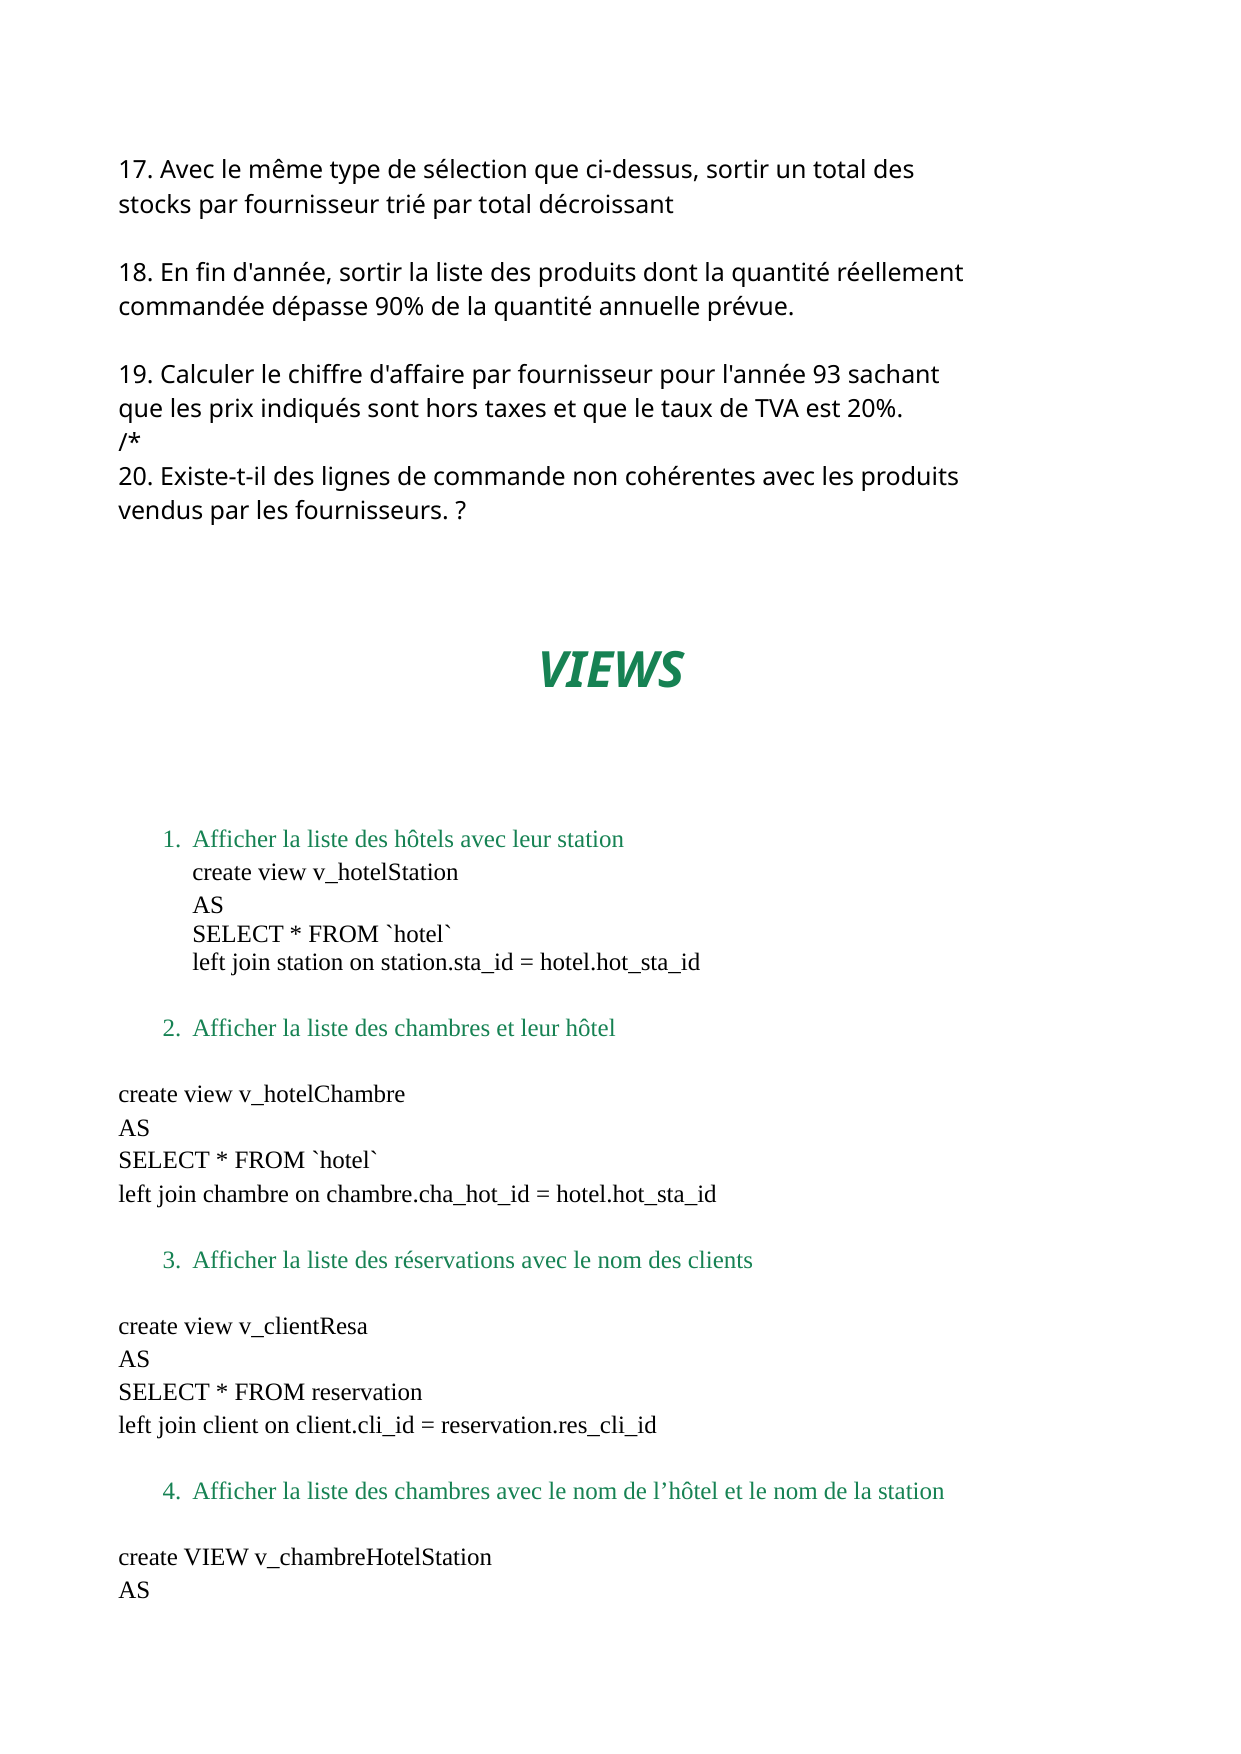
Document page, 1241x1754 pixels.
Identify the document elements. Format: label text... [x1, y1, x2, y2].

text create view v_clientResa [118, 1311, 1122, 1339]
list Afficher la liste des chambres et leur hôtel [162, 1013, 1122, 1042]
text AS [118, 1113, 1122, 1141]
text left join client on client.cli_id = reservation.res_cli_id [118, 1410, 1122, 1438]
text 19. Calculer le chiffre d'affaire par fournisseur pour l'année 93 sachant que les prix indiqués sont hors taxes et que le taux de TVA est 20%. /* 20. Existe-t-il des lignes de commande non cohérentes avec les produits vendus par les fournisseurs. ? [118, 357, 1122, 527]
text SELECT * FROM `hotel` [118, 1146, 1122, 1174]
list Afficher la liste des réservations avec le nom des clients [162, 1245, 1122, 1273]
text 18. En fin d'année, sortir la liste des produits dont la quantité réellement commandée dépasse 90% de la quantité annuelle prévue. [118, 254, 1122, 322]
list Afficher la liste des chambres avec le nom de l’hôtel et le nom de la station [162, 1476, 1122, 1504]
text AS [118, 1344, 1122, 1372]
list AS [162, 890, 1122, 919]
list SELECT * FROM `hotel` [162, 919, 1122, 947]
text create view v_hotelChambre [118, 1079, 1122, 1108]
text create VIEW v_chambreHotelStation [118, 1542, 1122, 1571]
text AS [118, 1575, 1122, 1604]
text SELECT * FROM reservation [118, 1377, 1122, 1406]
text left join chambre on chambre.cha_hot_id = hotel.hot_sta_id [118, 1179, 1122, 1207]
list left join station on station.sta_id = hotel.hot_sta_id [162, 947, 1122, 976]
list create view v_hotelStation [162, 857, 1122, 886]
list Afficher la liste des hôtels avec leur station [162, 824, 1122, 853]
subtitle VIEWS [118, 634, 1122, 702]
text 17. Avec le même type de sélection que ci-dessus, sortir un total des stocks par fournisseur trié par total décroissant [118, 152, 1122, 220]
